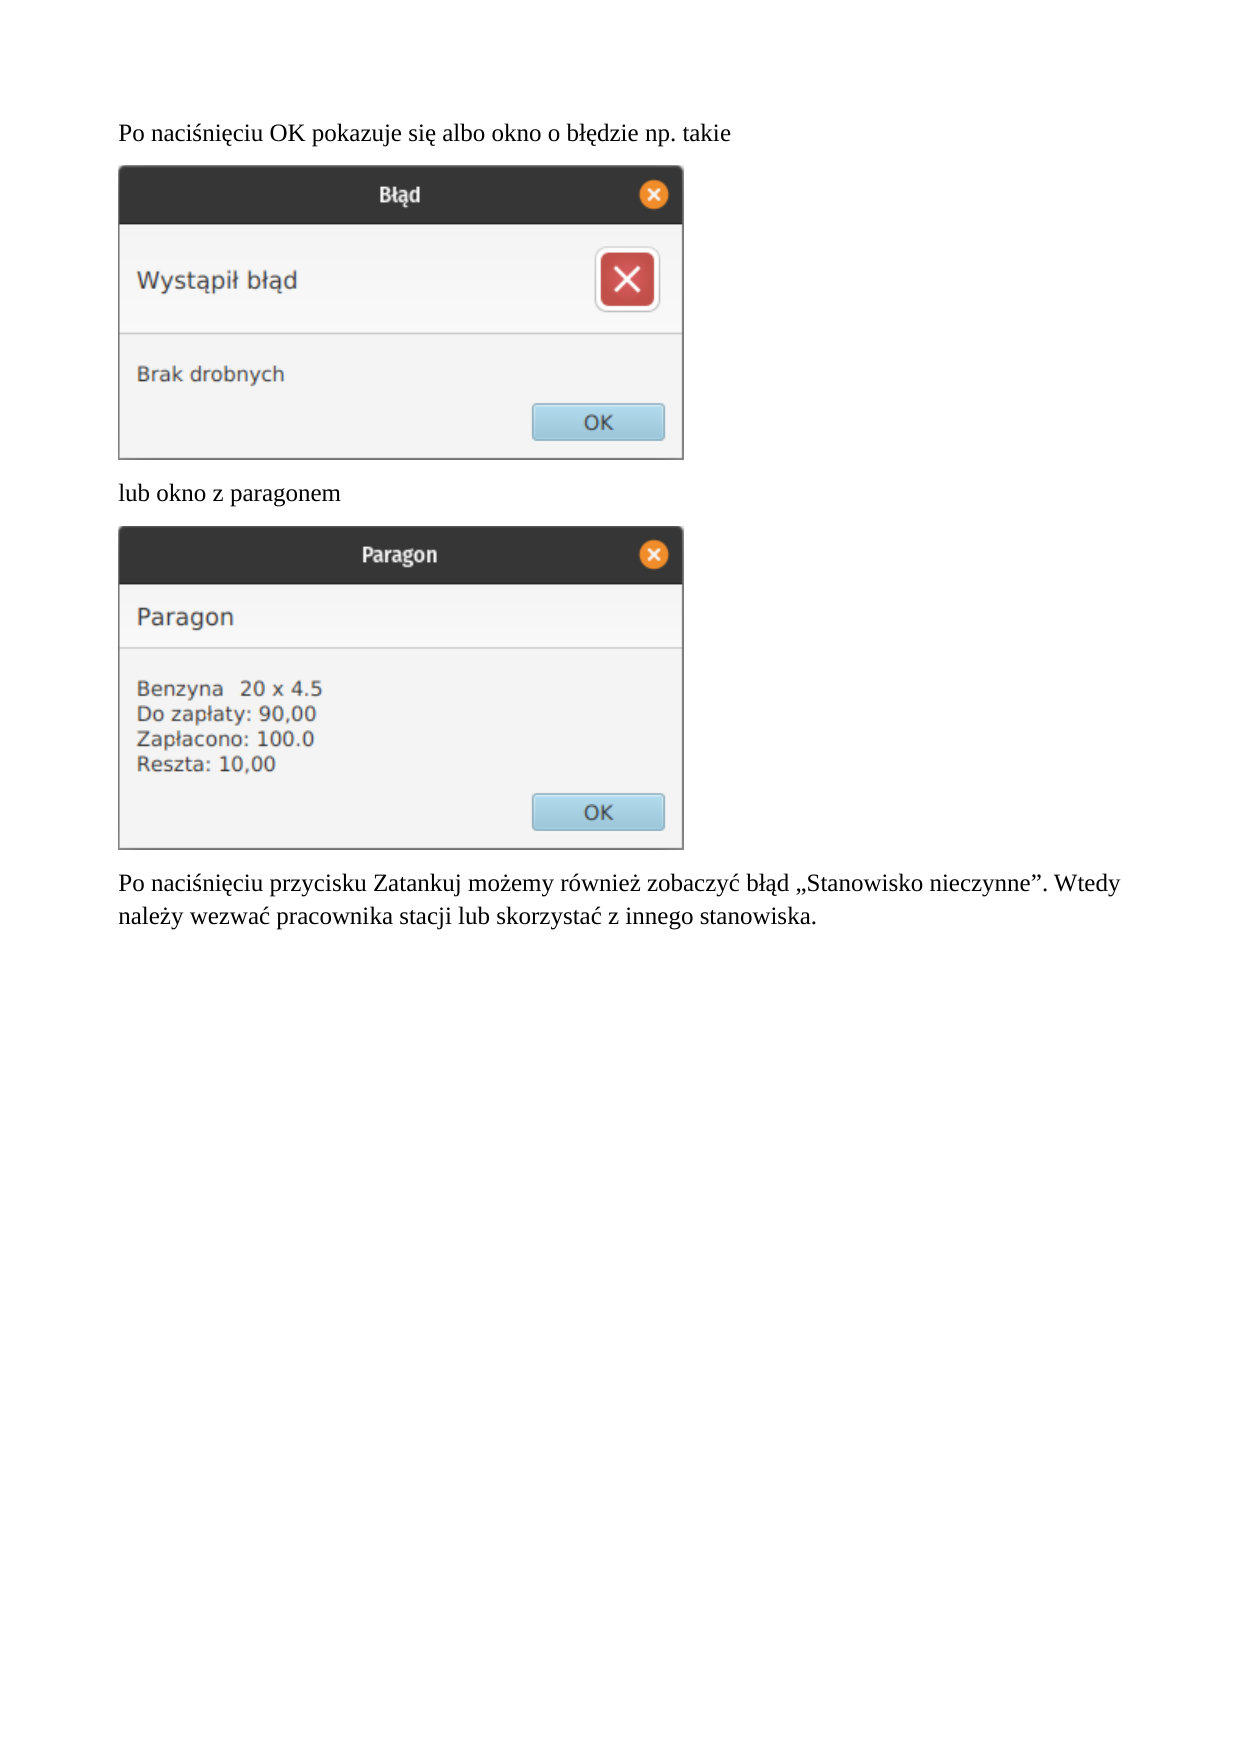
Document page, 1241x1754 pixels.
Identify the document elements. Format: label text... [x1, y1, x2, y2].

picture [118, 165, 684, 460]
text Po naciśnięciu OK pokazuje się albo okno o błędzie np. takie [118, 118, 1122, 147]
text lub okno z paragonem [118, 478, 1122, 507]
picture [118, 526, 684, 850]
text Po naciśnięciu przycisku Zatankuj możemy również zobaczyć błąd „Stanowisko nieczynne”. Wtedy należy wezwać pracownika stacji lub skorzystać z innego stanowiska. [118, 868, 1122, 930]
